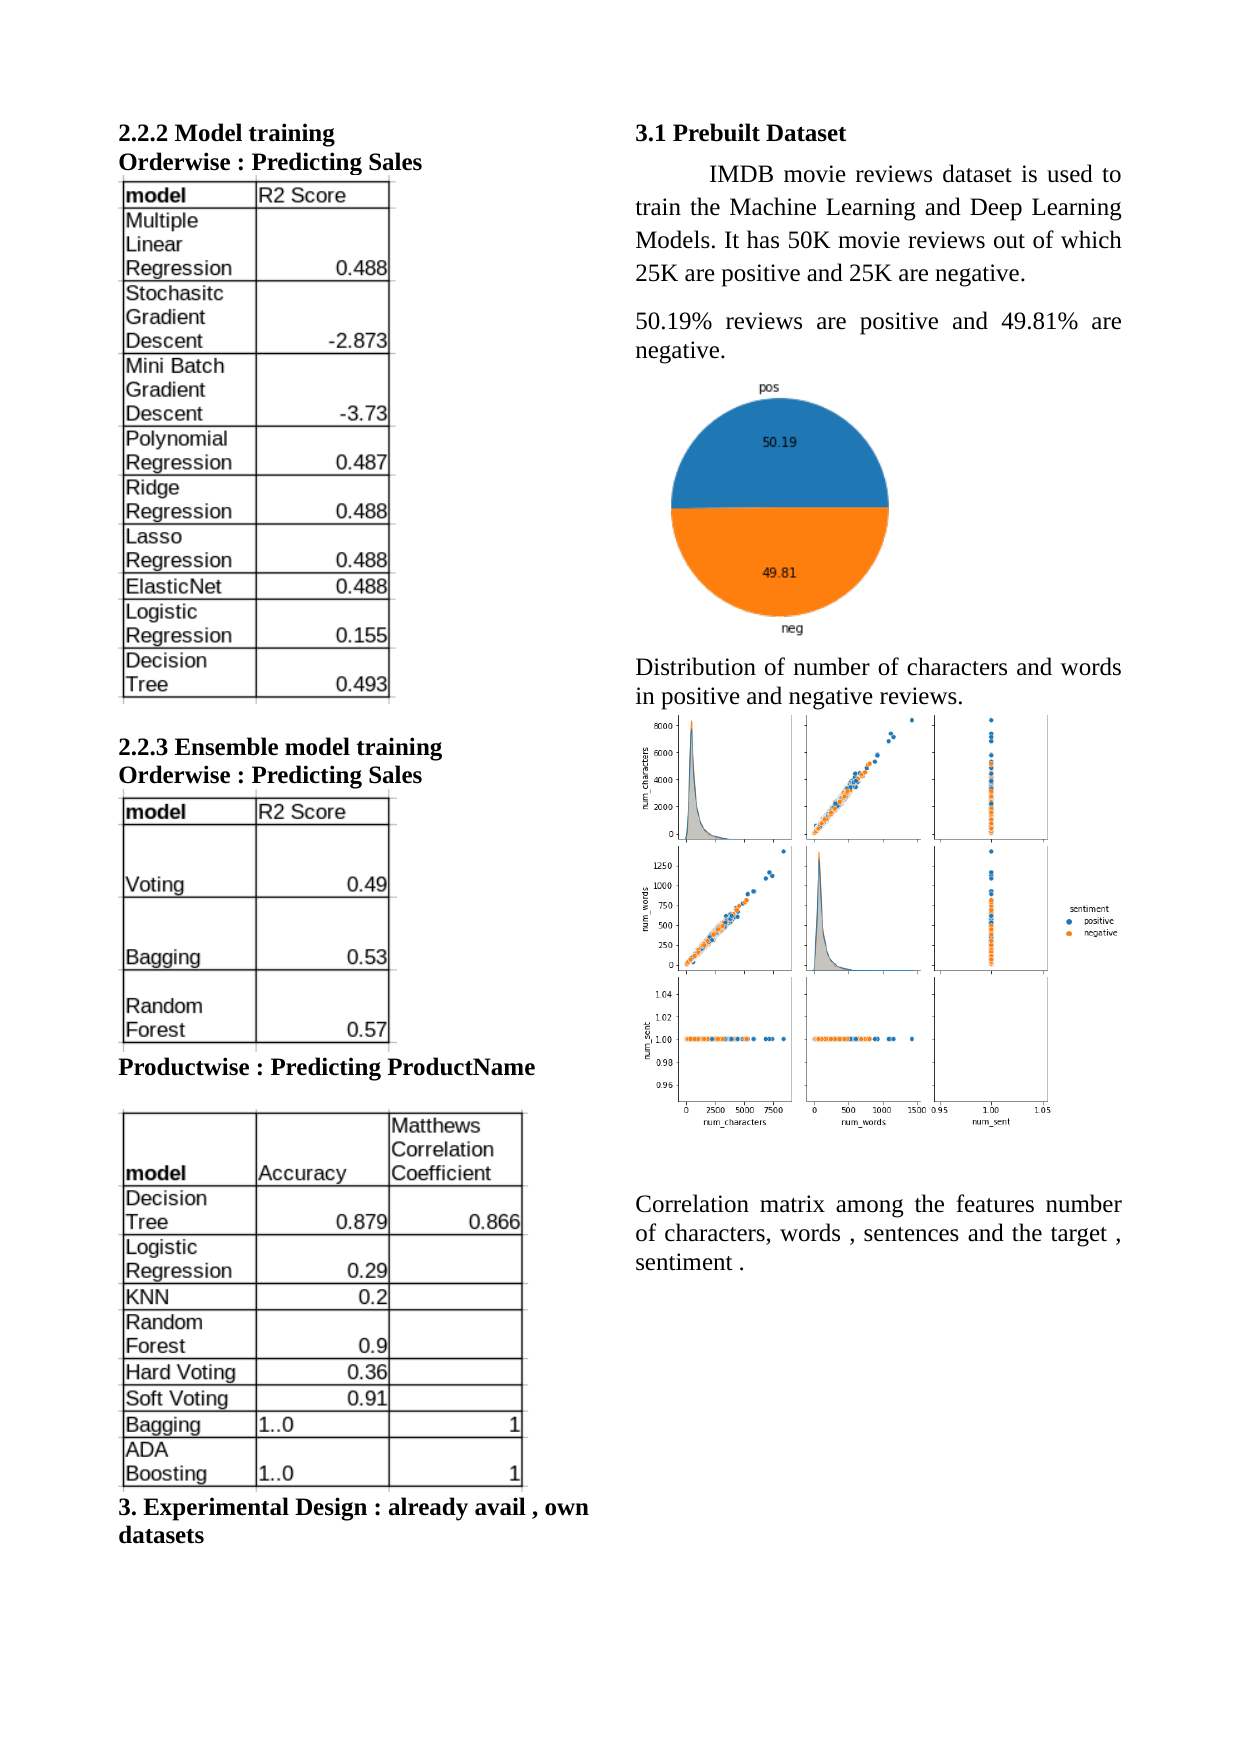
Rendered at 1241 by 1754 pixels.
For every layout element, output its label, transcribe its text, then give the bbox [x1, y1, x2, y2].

text Orderwise : Predicting Sales [118, 147, 605, 176]
text Distribution of number of characters and words in positive and negative reviews. [635, 652, 1122, 709]
text 2.2.3 Ensemble model training [118, 732, 605, 761]
picture [635, 363, 924, 653]
subtitle 3.1 Prebuilt Dataset [635, 118, 1122, 147]
picture [118, 175, 396, 704]
picture [635, 709, 1124, 1132]
text IMDB movie reviews dataset is used to train the Machine Learning and Deep Learning Models. It has 50K movie reviews out of which 25K are positive and 25K are negative. [635, 159, 1122, 287]
text 2.2.2 Model training [118, 118, 605, 147]
text Productwise : Predicting ProductName [118, 1052, 605, 1081]
picture [118, 789, 397, 1052]
picture [118, 1109, 529, 1492]
text Orderwise : Predicting Sales [118, 761, 605, 789]
text Correlation matrix among the features number of characters, words , sentences and the target , sentiment . [635, 1189, 1122, 1275]
text 50.19% reviews are positive and 49.81% are negative. [635, 306, 1122, 363]
text 3. Experimental Design : already avail , own datasets [118, 1492, 605, 1549]
